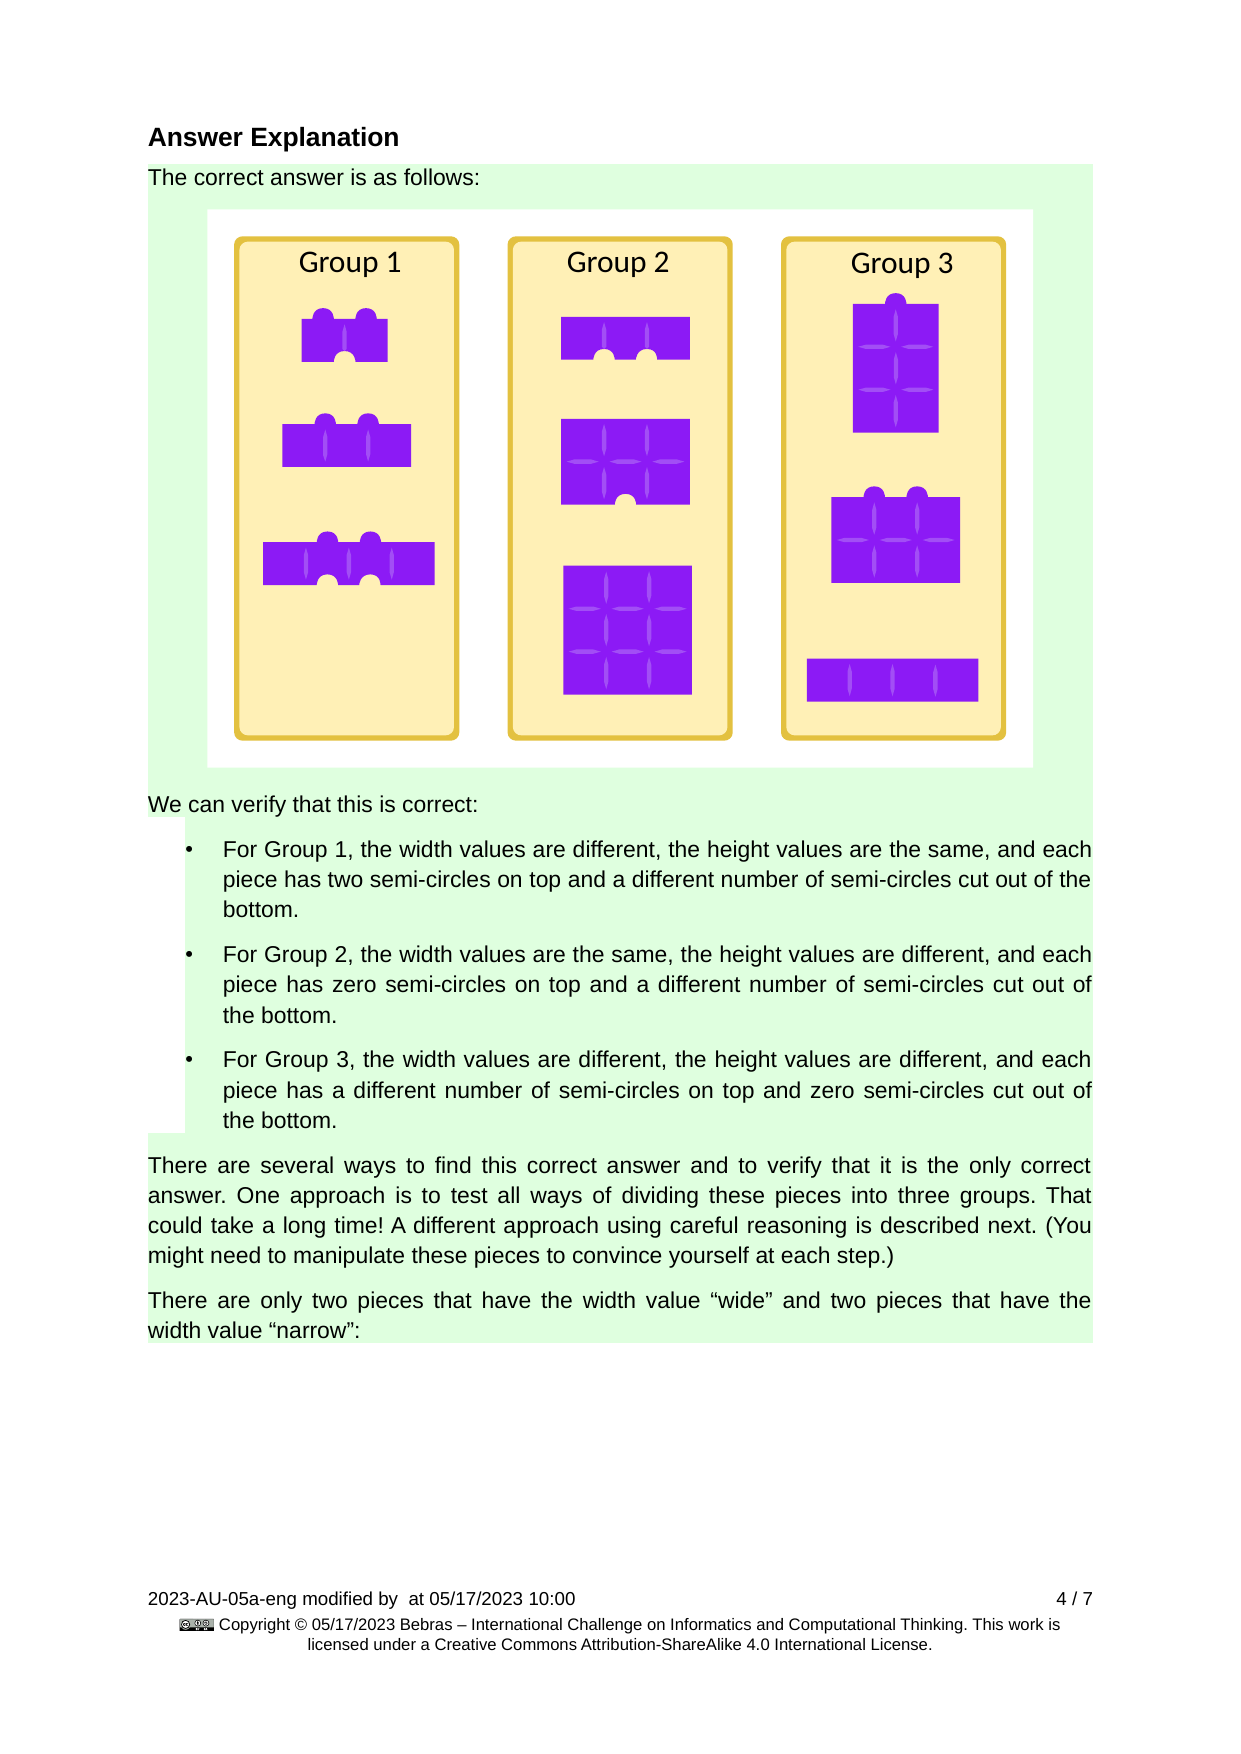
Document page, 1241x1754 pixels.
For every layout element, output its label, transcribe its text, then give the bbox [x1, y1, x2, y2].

text We can verify that this is correct: [148, 791, 1093, 817]
list For Group 3, the width values are different, the height values are different, and each piece has a different number of semi-circles on top and zero semi-circles cut out of the bottom. [185, 1046, 1093, 1133]
subtitle Answer Explanation [148, 121, 1093, 152]
list For Group 1, the width values are different, the height values are the same, and each piece has two semi-circles on top and a different number of semi-circles cut out of the bottom. [185, 836, 1093, 923]
text There are only two pieces that have the width value “wide” and two pieces that have the width value “narrow”: [148, 1287, 1093, 1343]
text There are several ways to find this correct answer and to verify that it is the only correct answer. One approach is to test all ways of dividing these pieces into three groups. That could take a long time! A different approach using careful reasoning is described next. (You might need to manipulate these pieces to convince yourself at each step.) [148, 1152, 1093, 1268]
list For Group 2, the width values are the same, the height values are different, and each piece has zero semi-circles on top and a different number of semi-circles cut out of the bottom. [185, 941, 1093, 1028]
text The correct answer is as follows: [148, 164, 1093, 190]
